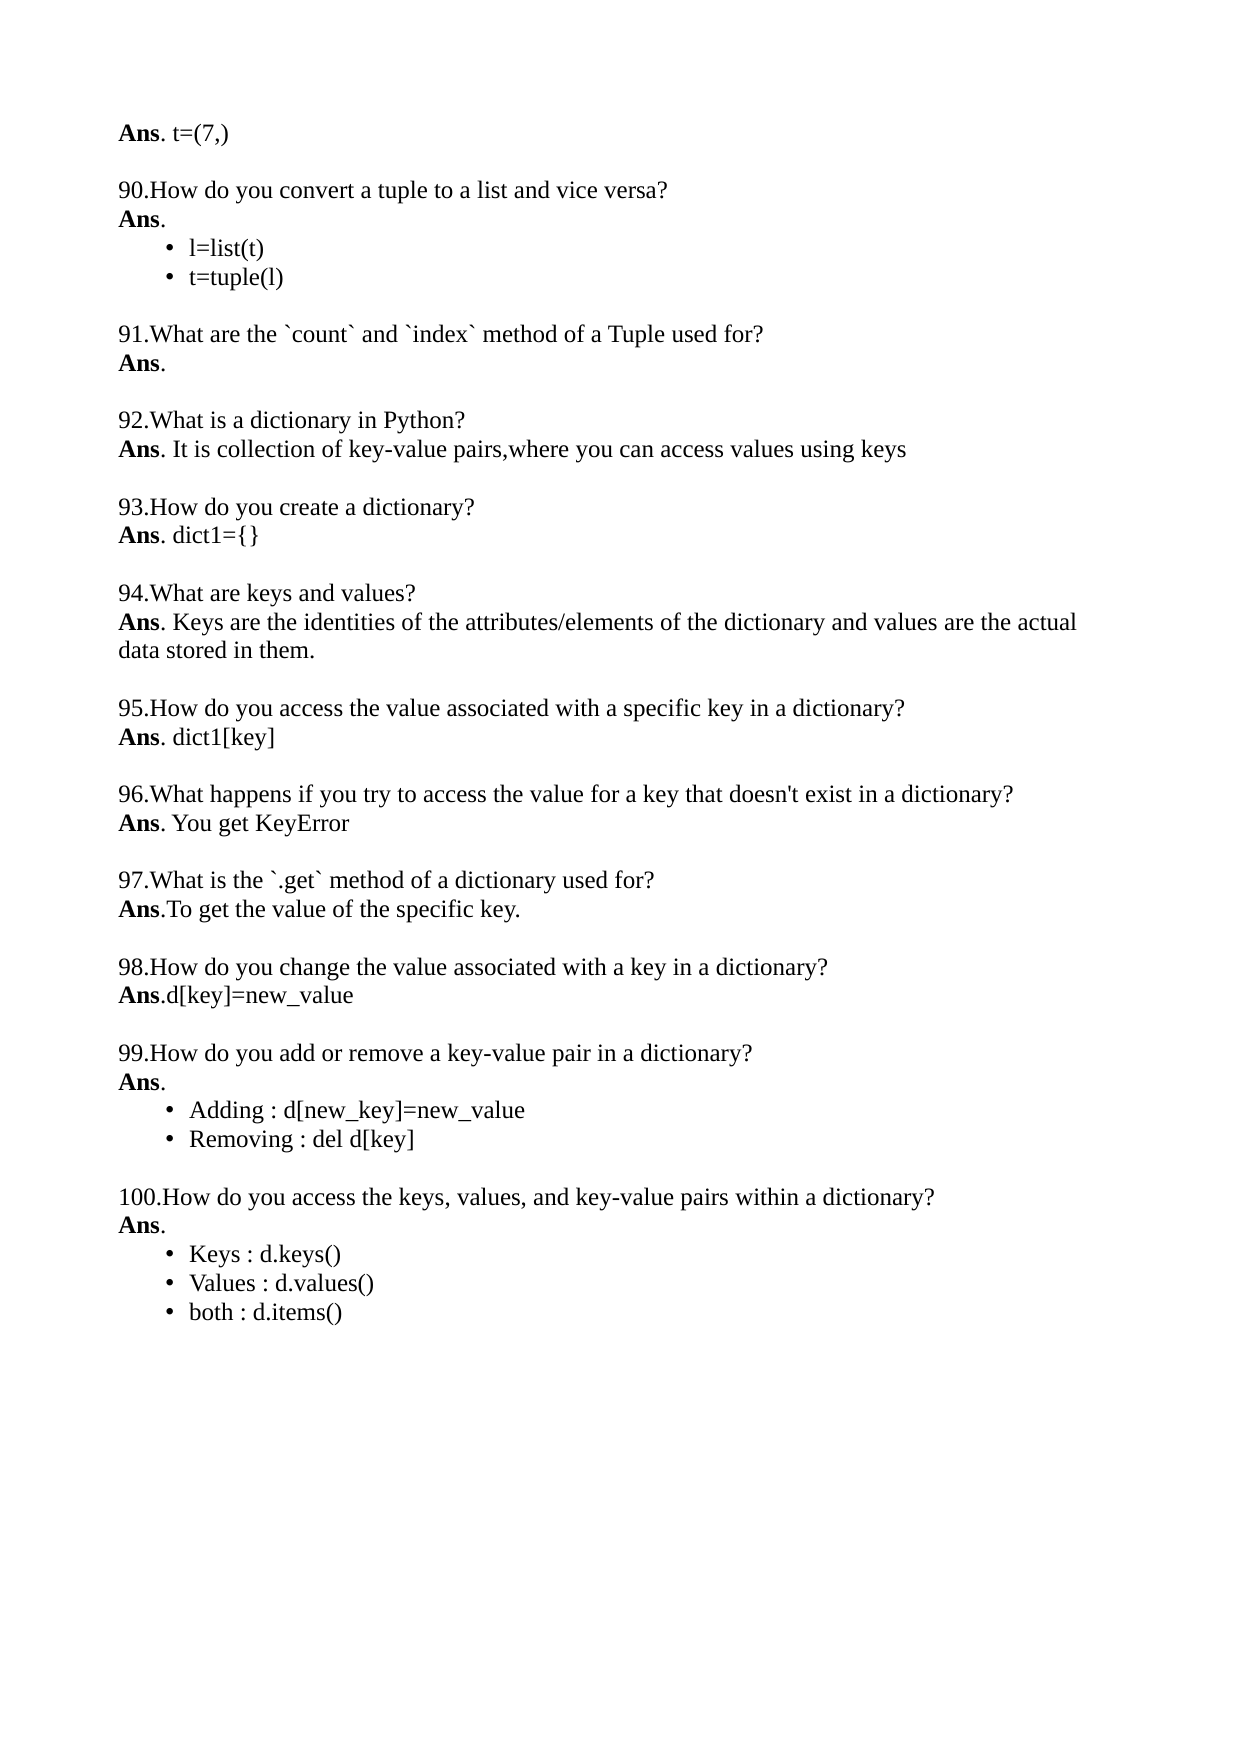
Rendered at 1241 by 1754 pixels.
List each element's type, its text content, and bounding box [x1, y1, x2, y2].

list Adding : d[new_key]=new_value [165, 1096, 1122, 1124]
text Ans.To get the value of the specific key. [118, 894, 1122, 923]
text 98.How do you change the value associated with a key in a dictionary? [118, 952, 1122, 981]
text 91.What are the `count` and `index` method of a Tuple used for? [118, 319, 1122, 348]
text Ans.d[key]=new_value [118, 981, 1122, 1009]
list both : d.items() [165, 1297, 1122, 1326]
text Ans. [118, 1067, 1122, 1096]
text 100.How do you access the keys, values, and key-value pairs within a dictionary? [118, 1182, 1122, 1211]
text Ans. dict1[key] [118, 722, 1122, 751]
text Ans. dict1={} [118, 521, 1122, 549]
text 95.How do you access the value associated with a specific key in a dictionary? [118, 693, 1122, 722]
list l=list(t) [165, 233, 1122, 262]
text 94.What are keys and values? [118, 578, 1122, 607]
list Values : d.values() [165, 1268, 1122, 1297]
text Ans. You get KeyError [118, 808, 1122, 837]
text Ans. Keys are the identities of the attributes/elements of the dictionary and values are the actual data stored in them. [118, 607, 1122, 664]
text 96.What happens if you try to access the value for a key that doesn't exist in a dictionary? [118, 779, 1122, 808]
list t=tuple(l) [165, 262, 1122, 291]
text 93.How do you create a dictionary? [118, 492, 1122, 521]
text 97.What is the `.get` method of a dictionary used for? [118, 866, 1122, 894]
list Keys : d.keys() [165, 1239, 1122, 1268]
text Ans. [118, 1211, 1122, 1239]
text Ans. [118, 348, 1122, 377]
text Ans. t=(7,) [118, 118, 1122, 147]
text 99.How do you add or remove a key-value pair in a dictionary? [118, 1038, 1122, 1067]
list Removing : del d[key] [165, 1124, 1122, 1153]
text 90.How do you convert a tuple to a list and vice versa? [118, 176, 1122, 204]
text 92.What is a dictionary in Python? [118, 406, 1122, 434]
text Ans. [118, 204, 1122, 233]
text Ans. It is collection of key-value pairs,where you can access values using keys [118, 434, 1122, 463]
